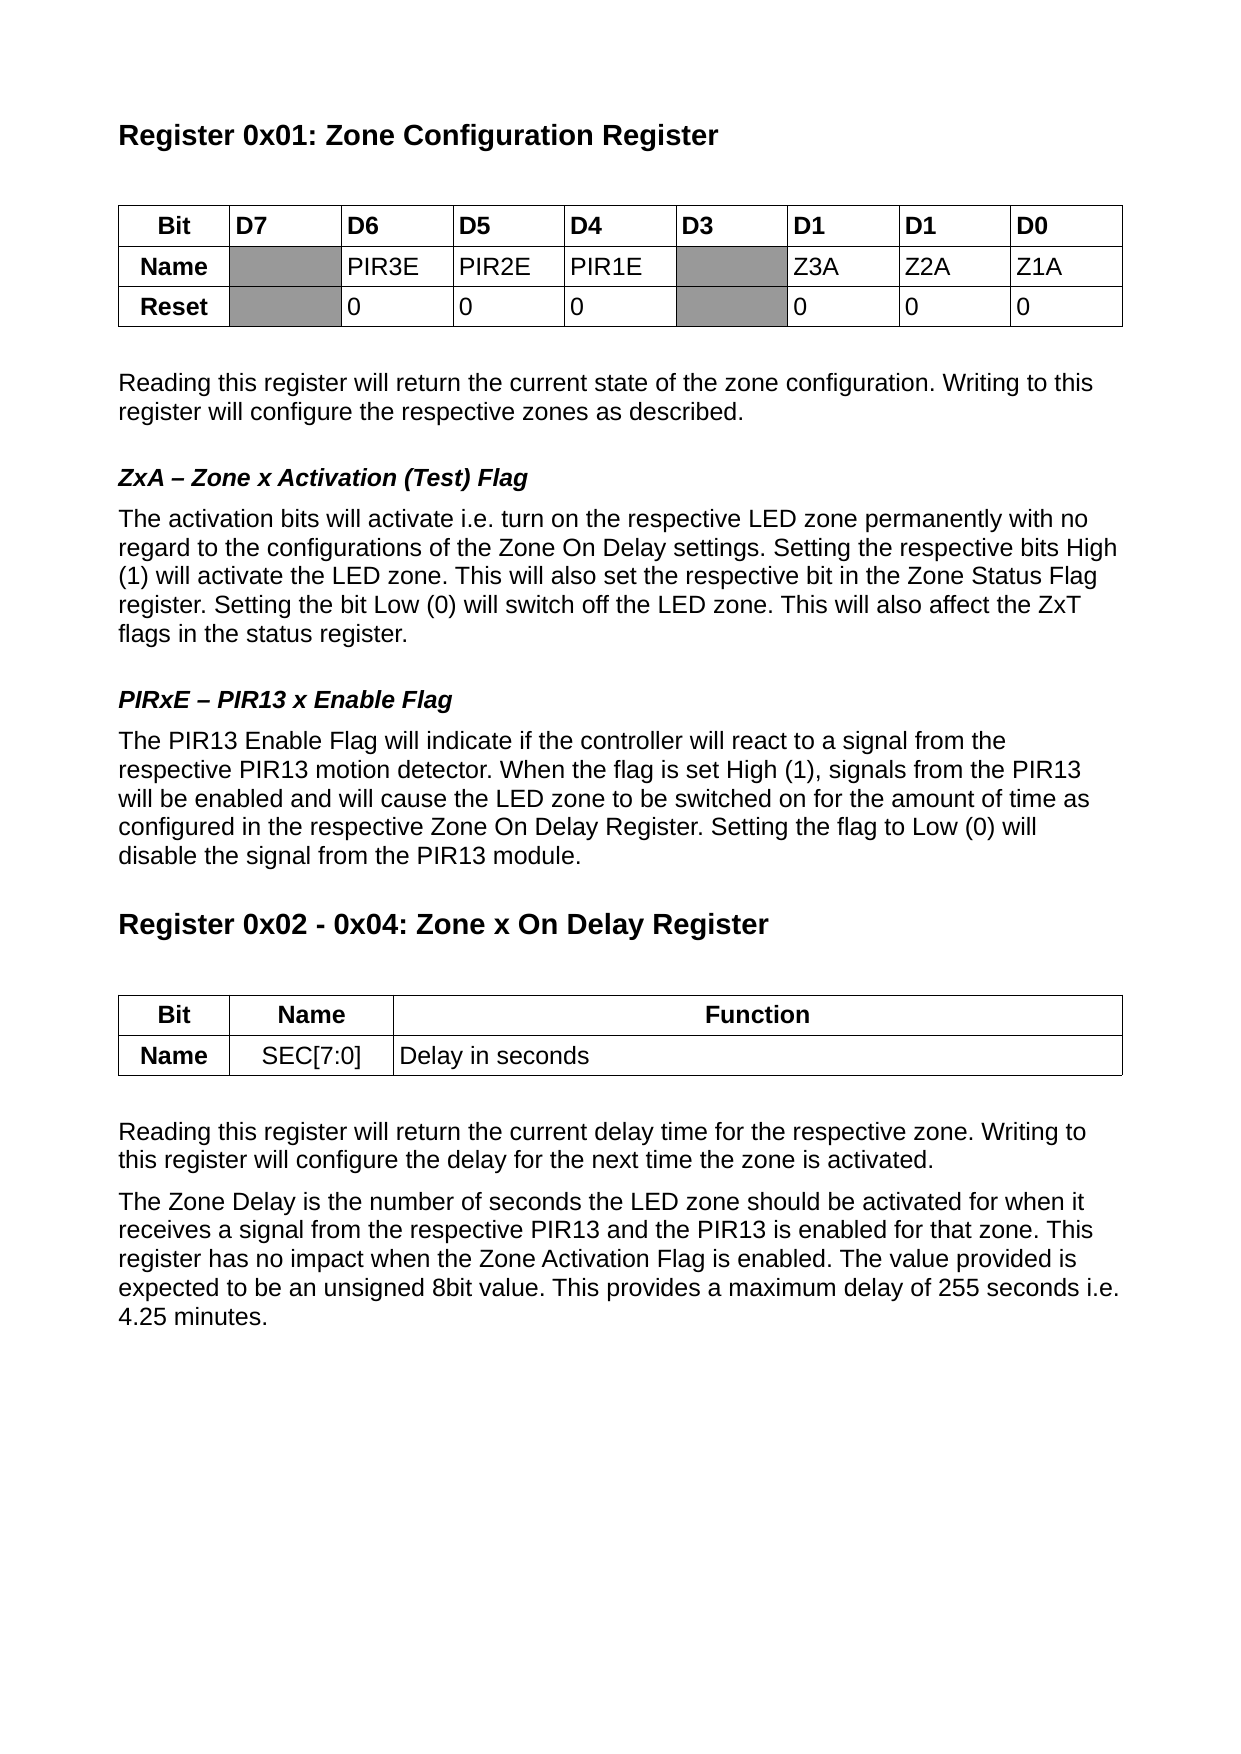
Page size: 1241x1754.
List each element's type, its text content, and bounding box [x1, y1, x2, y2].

table_cell Z3A [788, 247, 899, 286]
subtitle ZxA – Zone x Activation (Test) Flag [118, 463, 1122, 491]
table_cell PIR1E [565, 247, 676, 286]
table_cell 0 [788, 287, 899, 326]
table_cell 0 [565, 287, 676, 326]
text Reading this register will return the current delay time for the respective zone. Writing to this register will configure the delay for the next time the zone is activated. [118, 1117, 1122, 1174]
table_cell SEC[7:0] [230, 1036, 393, 1075]
text The PIR13 Enable Flag will indicate if the controller will react to a signal from the respective PIR13 motion detector. When the flag is set High (1), signals from the PIR13 will be enabled and will cause the LED zone to be switched on for the amount of time as configured in the respective Zone On Delay Register. Setting the flag to Low (0) will disable the signal from the PIR13 module. [118, 726, 1122, 870]
table_cell [677, 287, 787, 326]
subtitle Register 0x02 - 0x04: Zone x On Delay Register [118, 907, 1122, 941]
table_cell Name [119, 1036, 229, 1075]
table_header D0 [1011, 206, 1122, 246]
table_header D5 [454, 206, 564, 246]
table_cell [230, 247, 341, 286]
text Reading this register will return the current state of the zone configuration. Writing to this register will configure the respective zones as described. [118, 368, 1122, 425]
table_header Function [394, 996, 1122, 1035]
table_cell Name [119, 247, 229, 286]
table_header D7 [230, 206, 341, 246]
table_cell [230, 287, 341, 326]
table_cell Reset [119, 287, 229, 326]
table_cell PIR2E [454, 247, 564, 286]
table_cell 0 [900, 287, 1010, 326]
table_cell PIR3E [342, 247, 453, 286]
table_header D1 [900, 206, 1010, 246]
table_cell 0 [1011, 287, 1122, 326]
table_cell Z2A [900, 247, 1010, 286]
subtitle PIRxE – PIR13 x Enable Flag [118, 685, 1122, 713]
table_header D4 [565, 206, 676, 246]
table_header Bit [119, 996, 229, 1035]
table_header Name [230, 996, 393, 1035]
text The Zone Delay is the number of seconds the LED zone should be activated for when it receives a signal from the respective PIR13 and the PIR13 is enabled for that zone. This register has no impact when the Zone Activation Flag is enabled. The value provided is expected to be an unsigned 8bit value. This provides a maximum delay of 255 seconds i.e. 4.25 minutes. [118, 1187, 1122, 1330]
table_cell Delay in seconds [394, 1036, 1122, 1075]
subtitle Register 0x01: Zone Configuration Register [118, 118, 1122, 152]
table_cell [677, 247, 787, 286]
table_cell 0 [454, 287, 564, 326]
table_header D3 [677, 206, 787, 246]
table_cell 0 [342, 287, 453, 326]
table_header D6 [342, 206, 453, 246]
table_cell Z1A [1011, 247, 1122, 286]
table_header Bit [119, 206, 229, 246]
table_header D1 [788, 206, 899, 246]
text The activation bits will activate i.e. turn on the respective LED zone permanently with no regard to the configurations of the Zone On Delay settings. Setting the respective bits High (1) will activate the LED zone. This will also set the respective bit in the Zone Status Flag register. Setting the bit Low (0) will switch off the LED zone. This will also affect the ZxT flags in the status register. [118, 504, 1122, 647]
